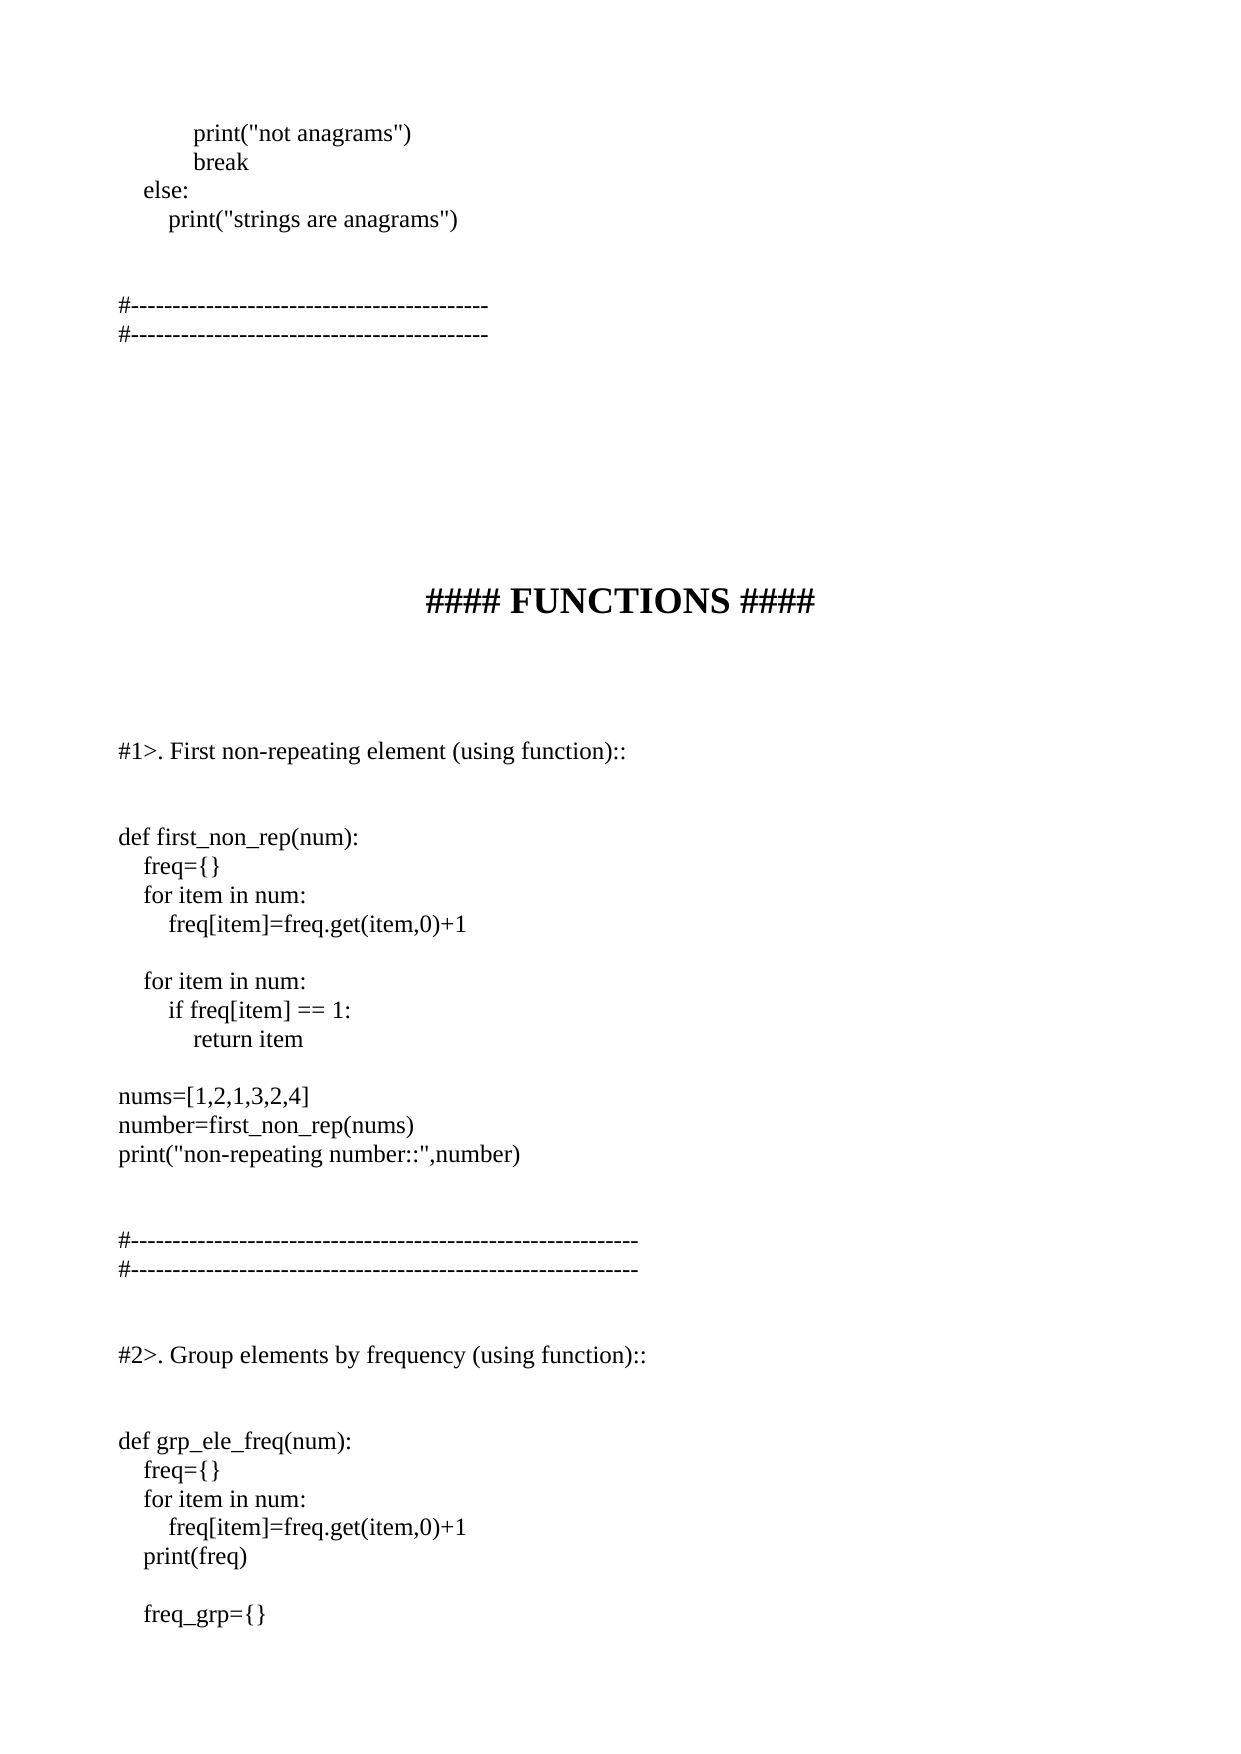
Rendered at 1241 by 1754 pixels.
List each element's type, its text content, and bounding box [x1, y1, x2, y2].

text freq_grp={} [118, 1599, 1122, 1627]
text print(freq) [118, 1541, 1122, 1570]
text #### FUNCTIONS #### [118, 578, 1122, 621]
text freq={} [118, 851, 1122, 880]
text for item in num: [118, 966, 1122, 995]
text #------------------------------------------------------------- [118, 1225, 1122, 1254]
text print("strings are anagrams") [118, 204, 1122, 233]
text freq[item]=freq.get(item,0)+1 [118, 909, 1122, 937]
text def first_non_rep(num): [118, 822, 1122, 851]
text #------------------------------------------------------------- [118, 1254, 1122, 1282]
text if freq[item] == 1: [118, 995, 1122, 1024]
text #------------------------------------------- [118, 291, 1122, 319]
text for item in num: [118, 880, 1122, 909]
text nums=[1,2,1,3,2,4] [118, 1081, 1122, 1110]
text break [118, 147, 1122, 176]
text #------------------------------------------- [118, 319, 1122, 348]
text freq={} [118, 1455, 1122, 1484]
text def grp_ele_freq(num): [118, 1426, 1122, 1455]
text #2>. Group elements by frequency (using function):: [118, 1340, 1122, 1369]
text print("non-repeating number::",number) [118, 1139, 1122, 1167]
text print("not anagrams") [118, 118, 1122, 147]
text #1>. First non-repeating element (using function):: [118, 736, 1122, 765]
text freq[item]=freq.get(item,0)+1 [118, 1512, 1122, 1541]
text number=first_non_rep(nums) [118, 1110, 1122, 1139]
text for item in num: [118, 1484, 1122, 1512]
text return item [118, 1024, 1122, 1052]
text else: [118, 176, 1122, 204]
